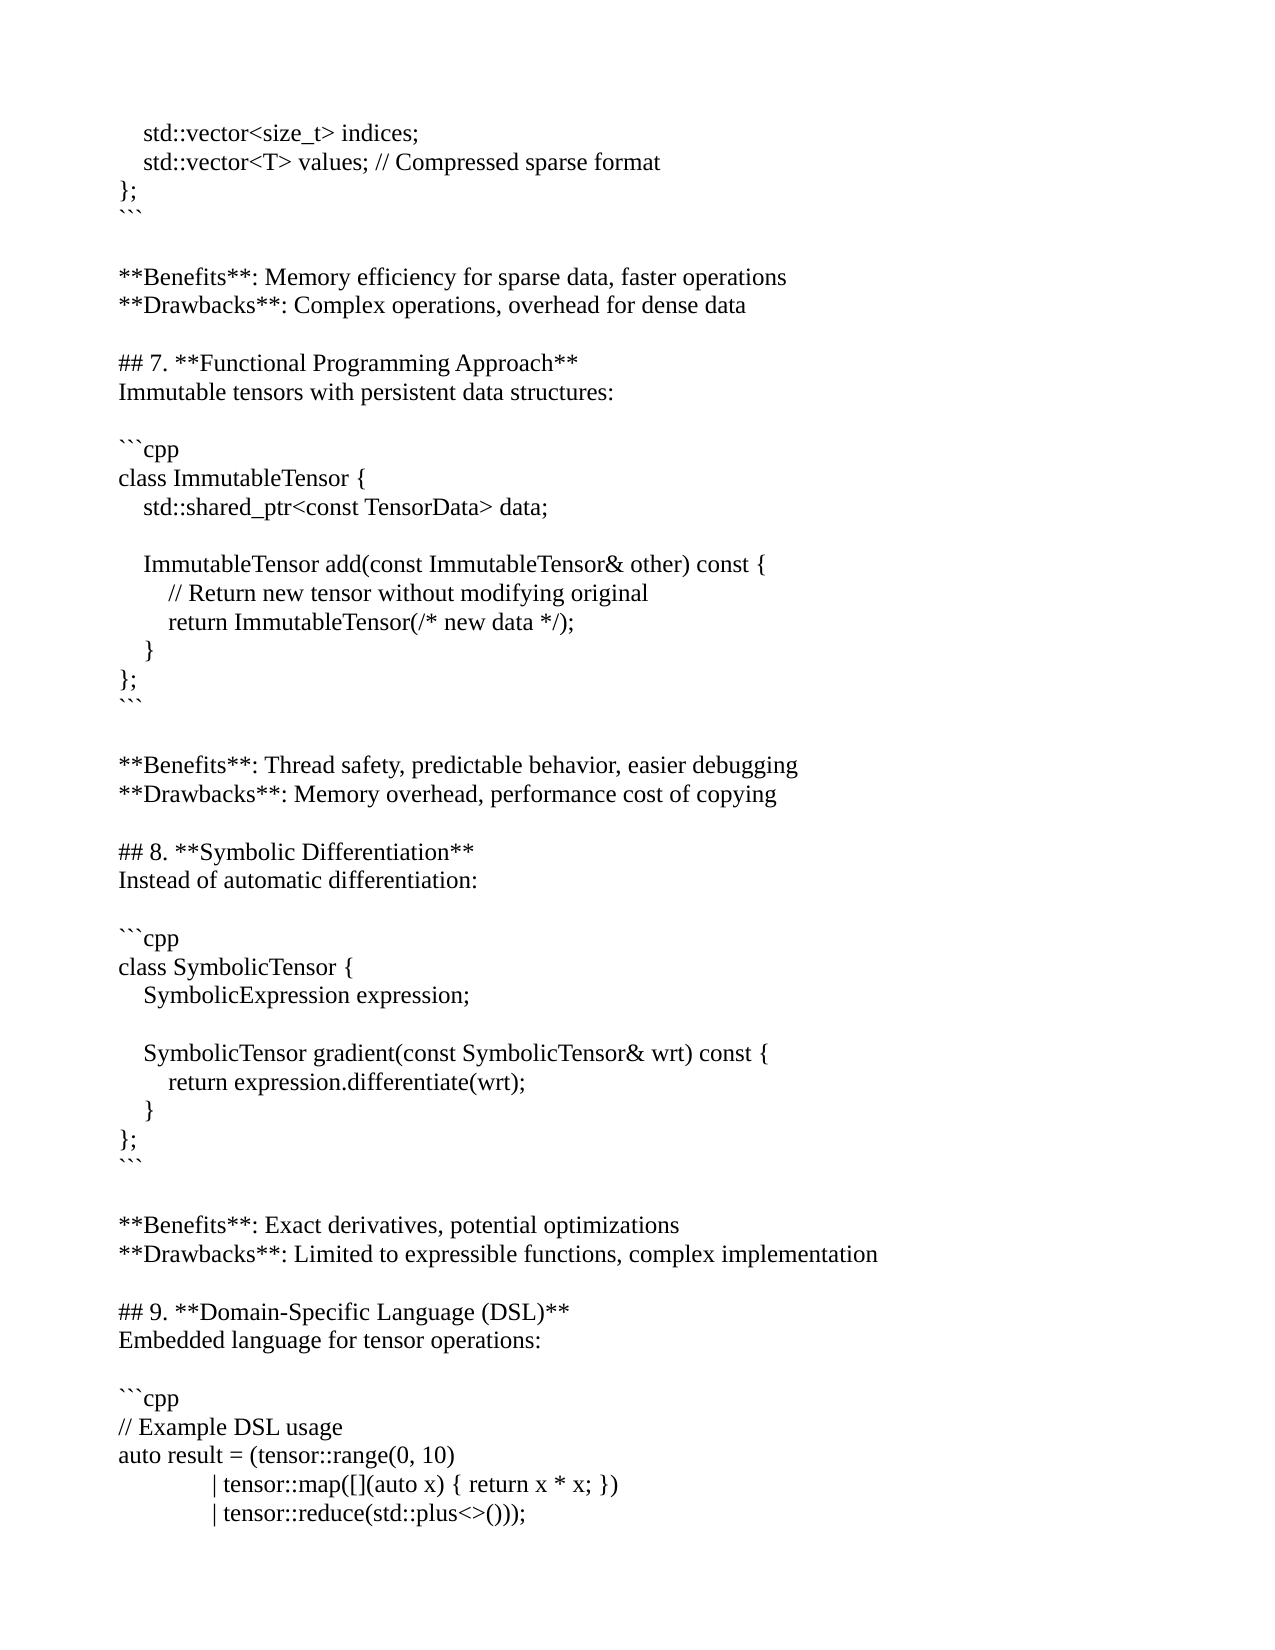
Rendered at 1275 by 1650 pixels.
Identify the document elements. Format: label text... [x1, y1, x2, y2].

text SymbolicExpression expression; [118, 981, 1157, 1009]
text Embedded language for tensor operations: [118, 1326, 1157, 1354]
text **Benefits**: Exact derivatives, potential optimizations [118, 1211, 1157, 1239]
text **Benefits**: Thread safety, predictable behavior, easier debugging [118, 751, 1157, 779]
text **Benefits**: Memory efficiency for sparse data, faster operations [118, 262, 1157, 291]
text }; [118, 176, 1157, 204]
text ```cpp [118, 1383, 1157, 1412]
text } [118, 1096, 1157, 1124]
text ImmutableTensor add(const ImmutableTensor& other) const { [118, 549, 1157, 578]
text }; [118, 664, 1157, 693]
text } [118, 636, 1157, 664]
text ## 7. **Functional Programming Approach** [118, 348, 1157, 377]
text std::vector<size_t> indices; [118, 118, 1157, 147]
text // Return new tensor without modifying original [118, 578, 1157, 607]
text ```cpp [118, 923, 1157, 952]
text | tensor::map([](auto x) { return x * x; }) [118, 1469, 1157, 1498]
text **Drawbacks**: Memory overhead, performance cost of copying [118, 779, 1157, 808]
text ```cpp [118, 434, 1157, 463]
text Instead of automatic differentiation: [118, 866, 1157, 894]
text | tensor::reduce(std::plus<>())); [118, 1498, 1157, 1527]
text class SymbolicTensor { [118, 952, 1157, 981]
text **Drawbacks**: Limited to expressible functions, complex implementation [118, 1239, 1157, 1268]
text return expression.differentiate(wrt); [118, 1067, 1157, 1096]
text ``` [118, 693, 1157, 722]
text }; [118, 1124, 1157, 1153]
text SymbolicTensor gradient(const SymbolicTensor& wrt) const { [118, 1038, 1157, 1067]
text class ImmutableTensor { [118, 463, 1157, 492]
text auto result = (tensor::range(0, 10) [118, 1441, 1157, 1469]
text **Drawbacks**: Complex operations, overhead for dense data [118, 291, 1157, 319]
text ``` [118, 1153, 1157, 1182]
text Immutable tensors with persistent data structures: [118, 377, 1157, 406]
text // Example DSL usage [118, 1412, 1157, 1441]
text ``` [118, 204, 1157, 233]
text std::vector<T> values; // Compressed sparse format [118, 147, 1157, 176]
text return ImmutableTensor(/* new data */); [118, 607, 1157, 636]
text ## 9. **Domain-Specific Language (DSL)** [118, 1297, 1157, 1326]
text std::shared_ptr<const TensorData> data; [118, 492, 1157, 521]
text ## 8. **Symbolic Differentiation** [118, 837, 1157, 866]
